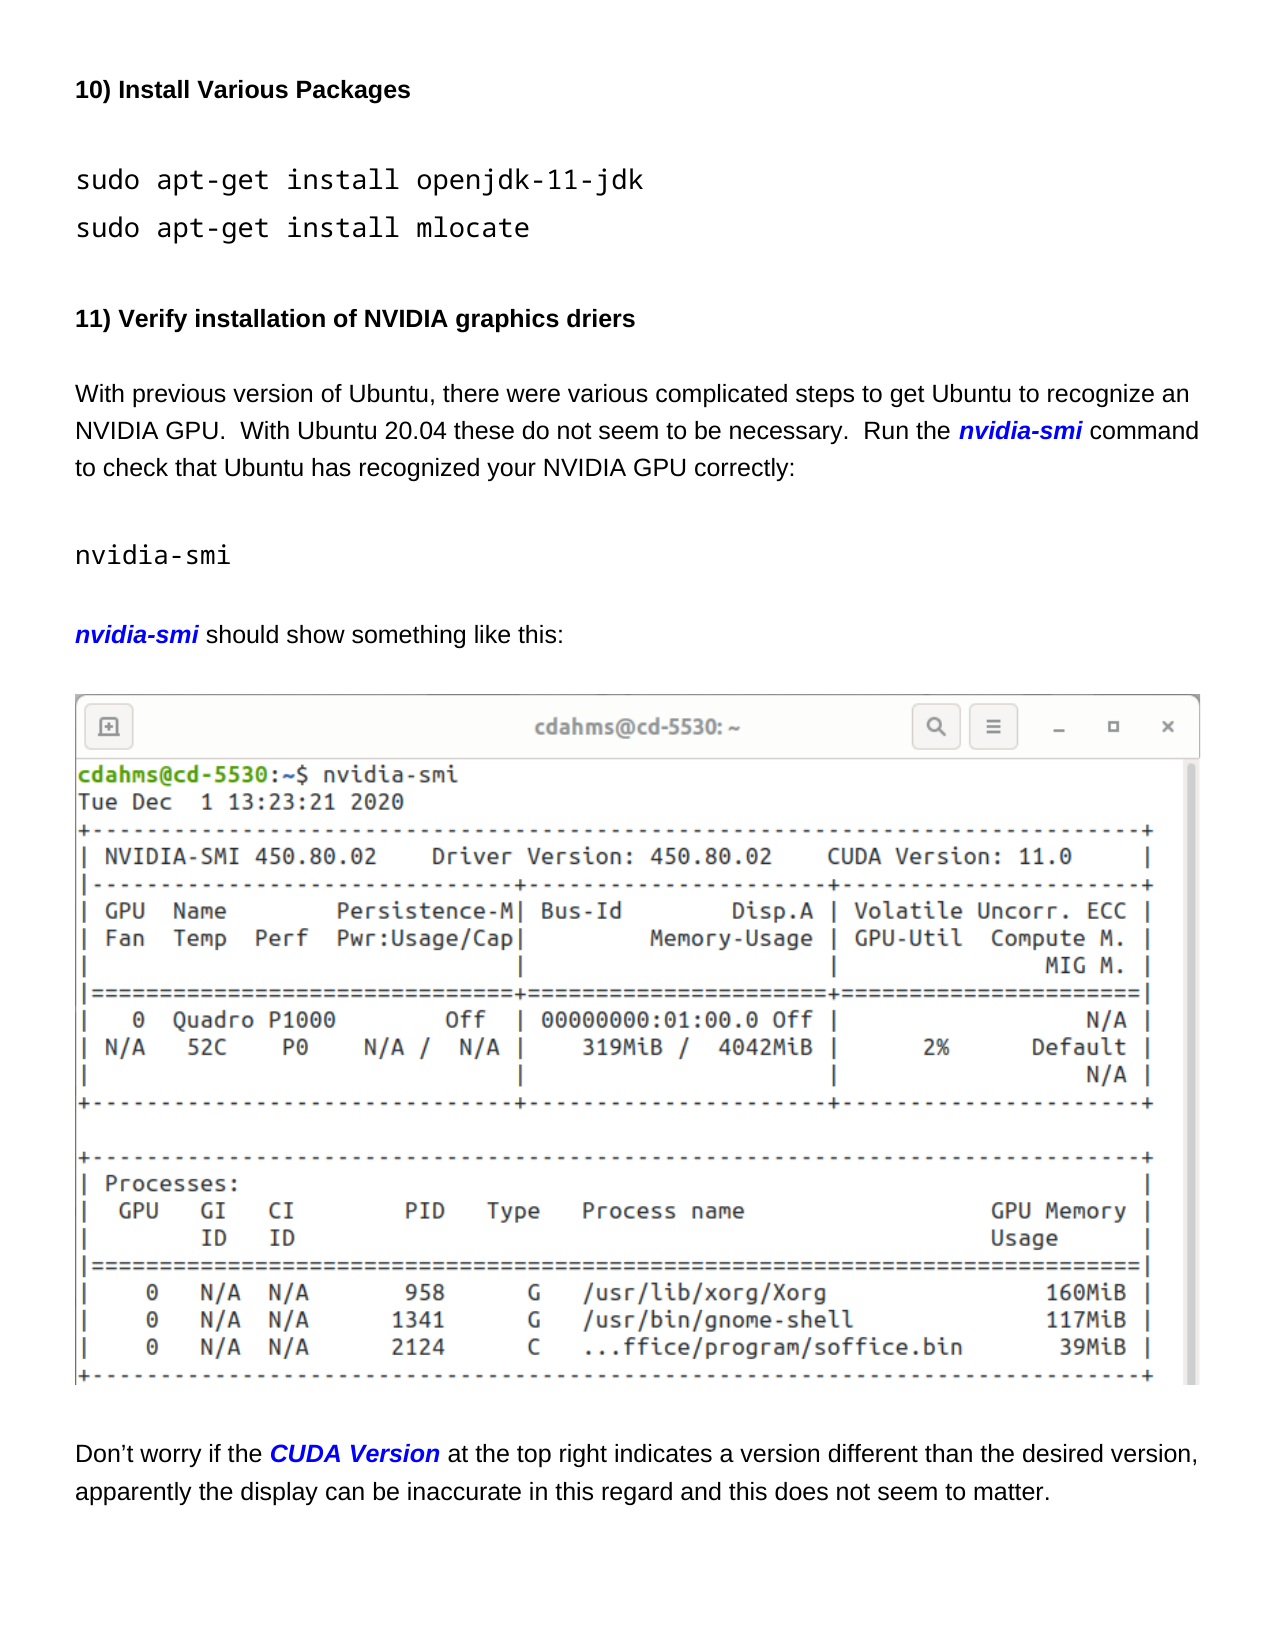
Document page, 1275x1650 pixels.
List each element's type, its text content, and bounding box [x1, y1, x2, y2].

text nvidia-smi [75, 537, 1200, 572]
text 10) Install Various Packages [75, 75, 1200, 104]
picture [75, 694, 1200, 1385]
text sudo apt-get install mlocate [75, 208, 1200, 245]
text sudo apt-get install openjdk-11-jdk [75, 160, 1200, 197]
text nvidia-smi should show something like this: [75, 620, 1200, 649]
text Don’t worry if the CUDA Version at the top right indicates a version different than the desired version, apparently the display can be inaccurate in this regard and this does not seem to matter. [75, 1439, 1200, 1505]
text 11) Verify installation of NVIDIA graphics driers [75, 304, 1200, 333]
text With previous version of Ubuntu, there were various complicated steps to get Ubuntu to recognize an NVIDIA GPU. With Ubuntu 20.04 these do not seem to be necessary. Run the nvidia-smi command to check that Ubuntu has recognized your NVIDIA GPU correctly: [75, 378, 1200, 482]
